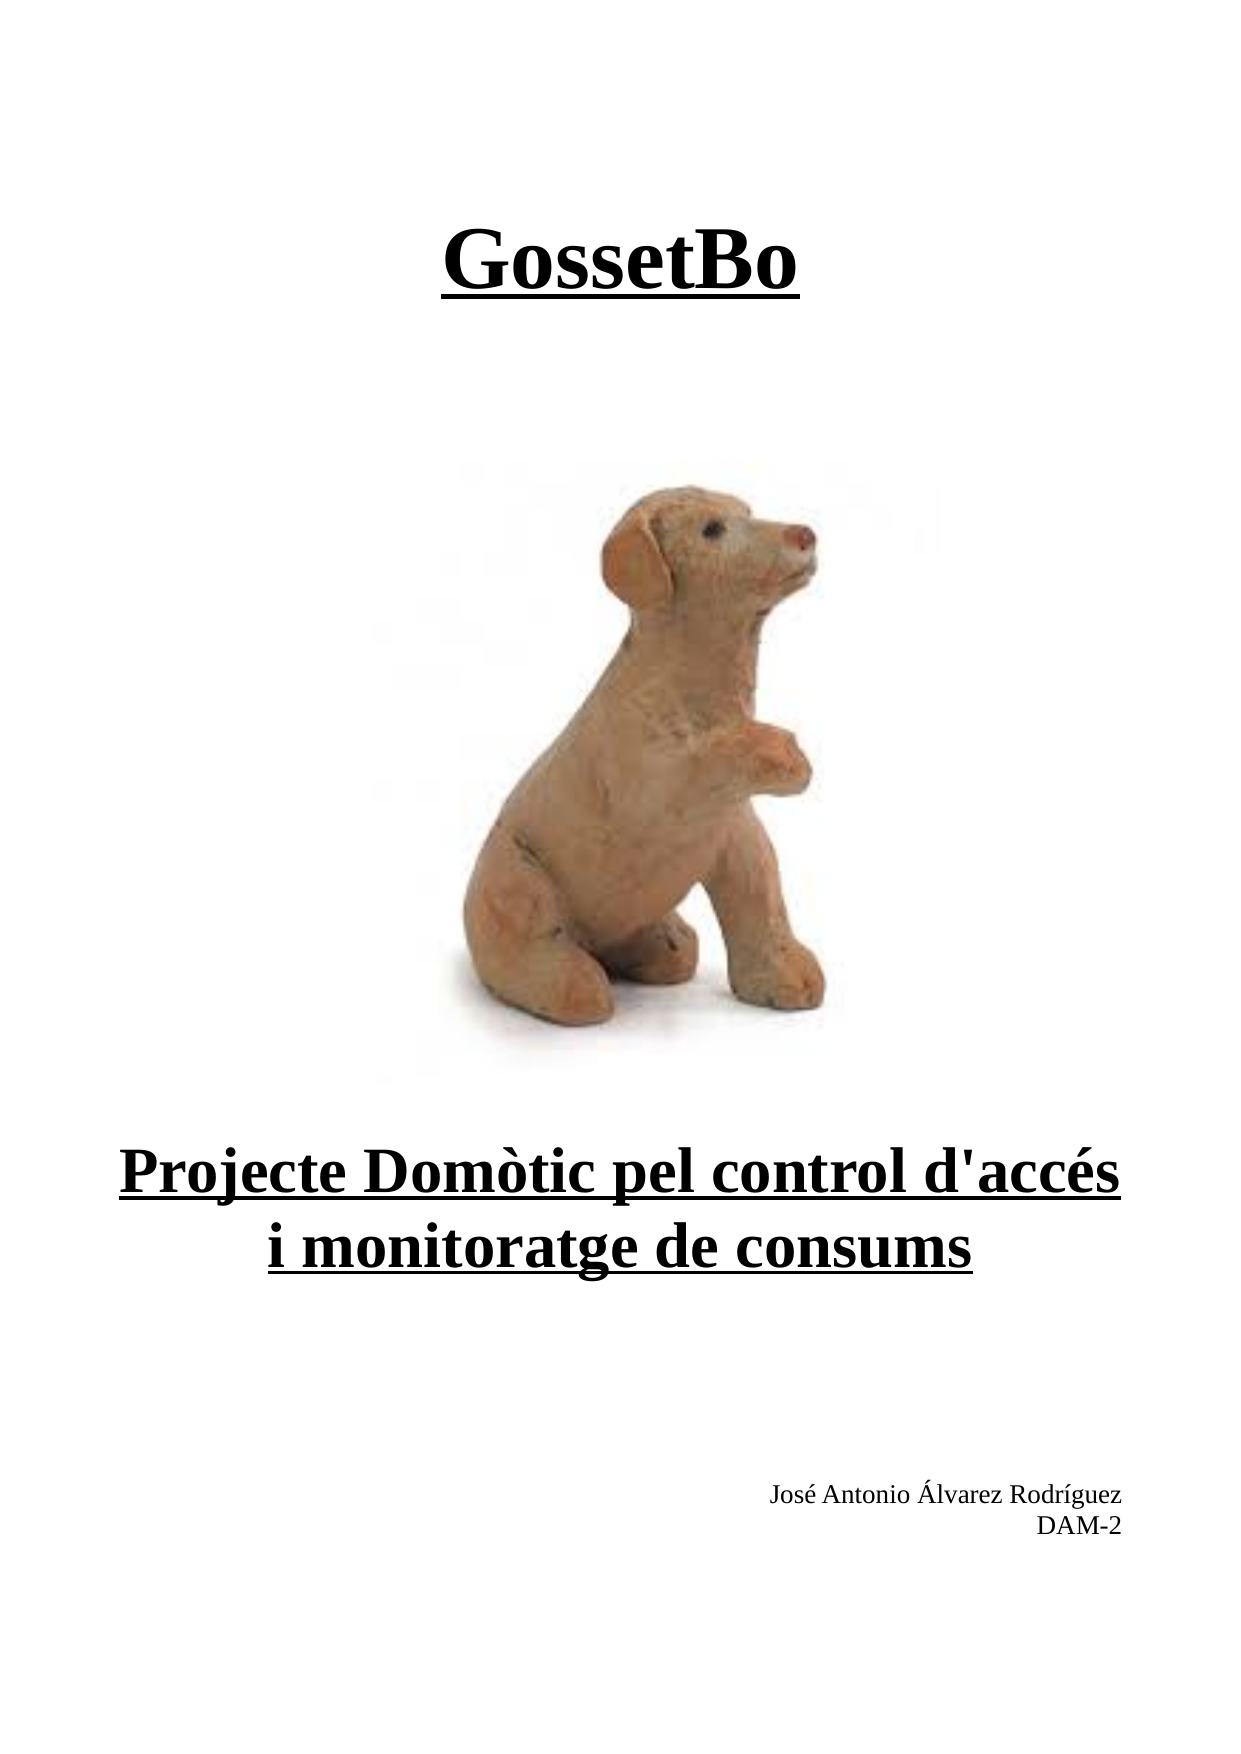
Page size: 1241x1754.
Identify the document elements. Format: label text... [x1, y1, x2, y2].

text José Antonio Álvarez Rodríguez [118, 1478, 1122, 1509]
text DAM-2 [118, 1509, 1122, 1540]
picture [371, 372, 941, 1085]
text GossetBo [118, 205, 1122, 308]
text Projecte Domòtic pel control d'accés i monitoratge de consums [118, 1132, 1122, 1281]
